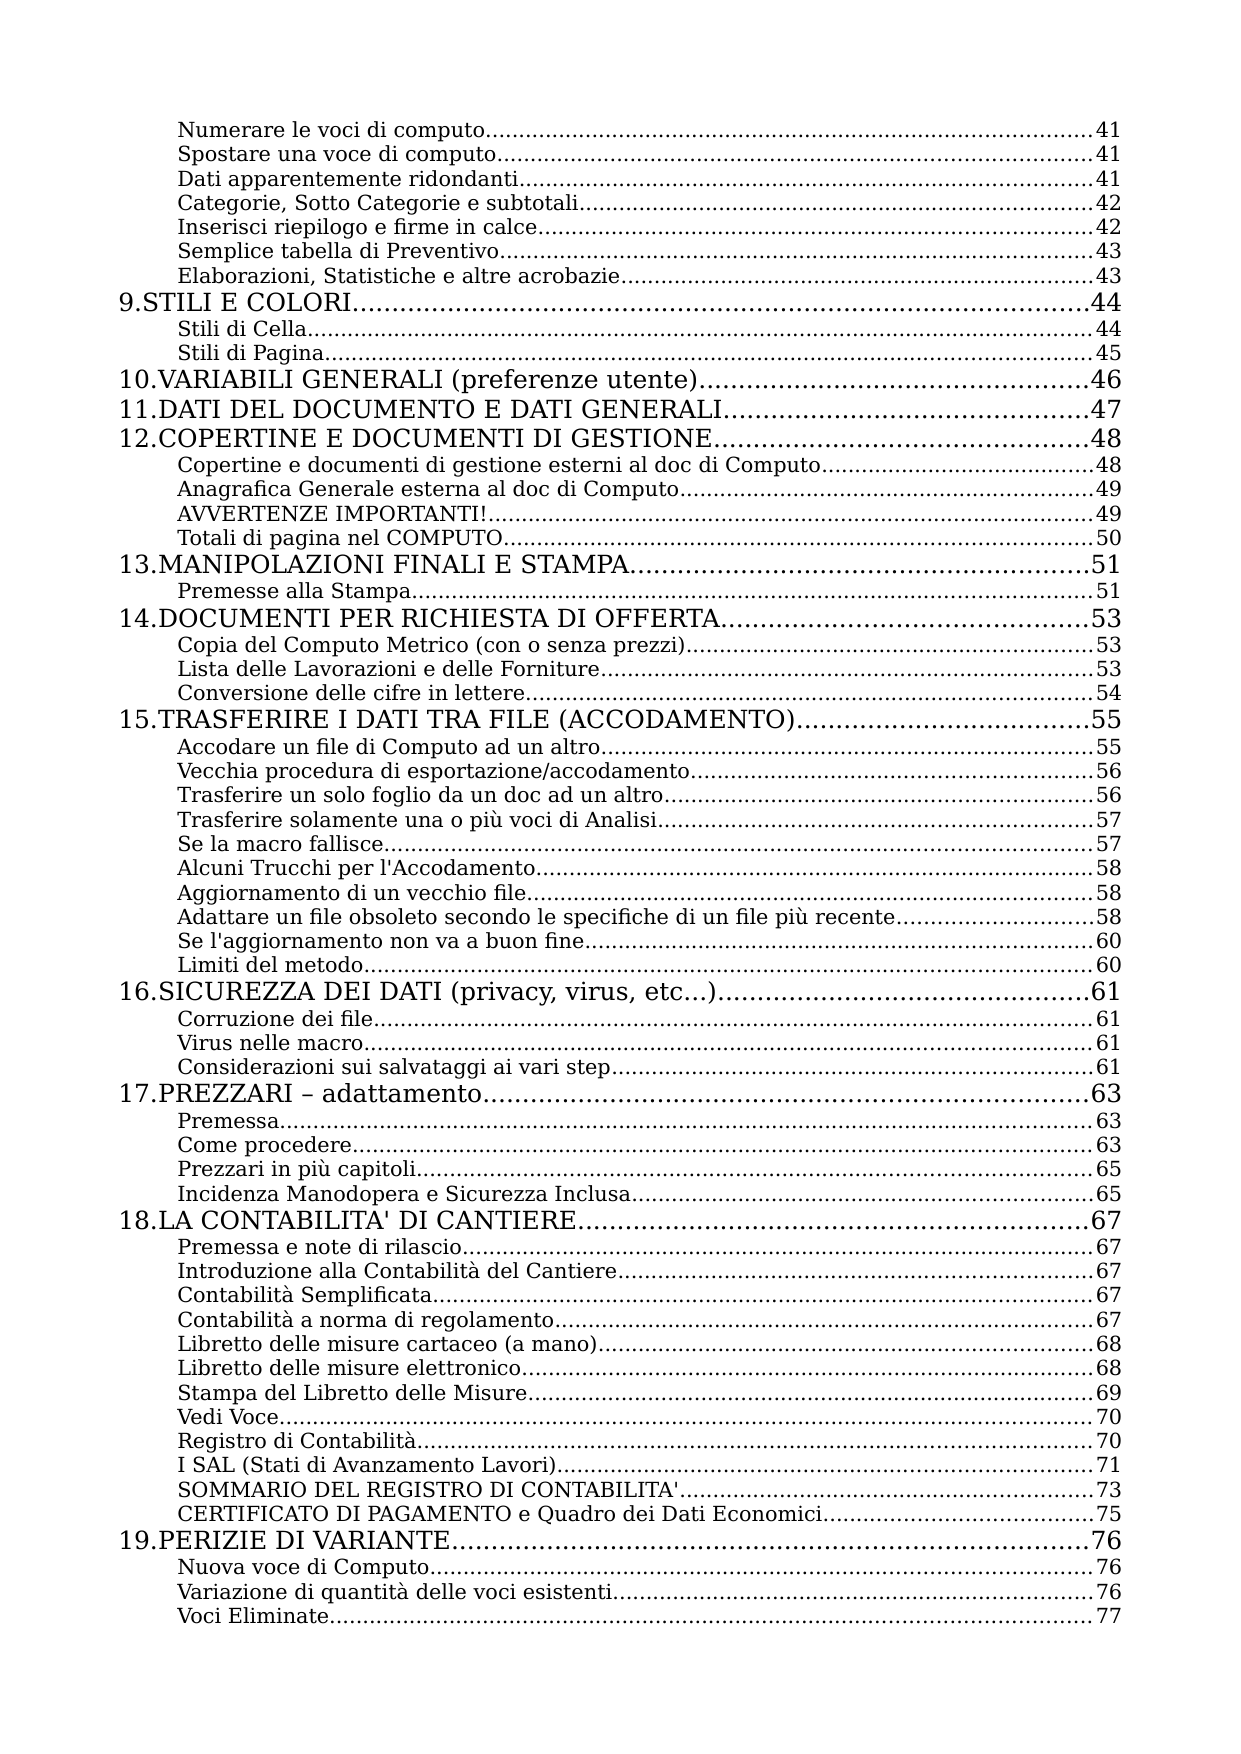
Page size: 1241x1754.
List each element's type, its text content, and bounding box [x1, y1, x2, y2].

text Vecchia procedura di esportazione/accodamento 56 [177, 759, 1122, 783]
text Lista delle Lavorazioni e delle Forniture 53 [177, 657, 1122, 681]
text 12.COPERTINE E DOCUMENTI DI GESTIONE 48 [118, 424, 1122, 453]
text Spostare una voce di computo 41 [177, 142, 1122, 167]
text AVVERTENZE IMPORTANTI! 49 [177, 502, 1122, 526]
text Aggiornamento di un vecchio file 58 [177, 881, 1122, 905]
text Vedi Voce 70 [177, 1405, 1122, 1429]
text Stili di Pagina 45 [177, 341, 1122, 366]
text Alcuni Trucchi per l'Accodamento 58 [177, 856, 1122, 881]
text I SAL (Stati di Avanzamento Lavori) 71 [177, 1453, 1122, 1478]
text Incidenza Manodopera e Sicurezza Inclusa 65 [177, 1182, 1122, 1206]
text Copia del Computo Metrico (con o senza prezzi) 53 [177, 633, 1122, 657]
text Voci Eliminate 77 [177, 1604, 1122, 1628]
text Virus nelle macro 61 [177, 1031, 1122, 1055]
text 10.VARIABILI GENERALI (preferenze utente) 46 [118, 366, 1122, 395]
text Stampa del Libretto delle Misure 69 [177, 1381, 1122, 1405]
text 18.LA CONTABILITA' DI CANTIERE 67 [118, 1206, 1122, 1235]
text 15.TRASFERIRE I DATI TRA FILE (ACCODAMENTO) 55 [118, 706, 1122, 735]
text Semplice tabella di Preventivo 43 [177, 239, 1122, 264]
text Premessa e note di rilascio 67 [177, 1235, 1122, 1259]
text Copertine e documenti di gestione esterni al doc di Computo 48 [177, 453, 1122, 477]
text Numerare le voci di computo 41 [177, 118, 1122, 142]
text Elaborazioni, Statistiche e altre acrobazie 43 [177, 264, 1122, 288]
text 19.PERIZIE DI VARIANTE 76 [118, 1526, 1122, 1555]
text Corruzione dei file 61 [177, 1007, 1122, 1031]
text 13.MANIPOLAZIONI FINALI E STAMPA 51 [118, 550, 1122, 579]
text 9.STILI E COLORI 44 [118, 288, 1122, 317]
text Adattare un file obsoleto secondo le specifiche di un file più recente 58 [177, 905, 1122, 929]
text Categorie, Sotto Categorie e subtotali 42 [177, 191, 1122, 215]
text Dati apparentemente ridondanti 41 [177, 167, 1122, 191]
text Conversione delle cifre in lettere 54 [177, 681, 1122, 706]
text Se la macro fallisce... 57 [177, 832, 1122, 856]
text 17.PREZZARI – adattamento 63 [118, 1079, 1122, 1109]
text Anagrafica Generale esterna al doc di Computo 49 [177, 477, 1122, 502]
text Contabilità a norma di regolamento 67 [177, 1308, 1122, 1332]
text Premessa 63 [177, 1109, 1122, 1133]
text Registro di Contabilità 70 [177, 1429, 1122, 1453]
text Stili di Cella 44 [177, 317, 1122, 341]
text Premesse alla Stampa 51 [177, 579, 1122, 604]
text Contabilità Semplificata 67 [177, 1283, 1122, 1308]
text CERTIFICATO DI PAGAMENTO e Quadro dei Dati Economici 75 [177, 1502, 1122, 1526]
text Inserisci riepilogo e firme in calce 42 [177, 215, 1122, 239]
text Introduzione alla Contabilità del Cantiere 67 [177, 1259, 1122, 1283]
text Trasferire solamente una o più voci di Analisi 57 [177, 808, 1122, 832]
text Se l'aggiornamento non va a buon fine 60 [177, 929, 1122, 953]
text SOMMARIO DEL REGISTRO DI CONTABILITA' 73 [177, 1478, 1122, 1502]
text Totali di pagina nel COMPUTO 50 [177, 526, 1122, 550]
text Trasferire un solo foglio da un doc ad un altro 56 [177, 783, 1122, 808]
text Variazione di quantità delle voci esistenti. 76 [177, 1580, 1122, 1604]
text Limiti del metodo 60 [177, 953, 1122, 978]
text Come procedere 63 [177, 1133, 1122, 1157]
text 14.DOCUMENTI PER RICHIESTA DI OFFERTA 53 [118, 604, 1122, 633]
text 11.DATI DEL DOCUMENTO E DATI GENERALI 47 [118, 395, 1122, 424]
text Nuova voce di Computo 76 [177, 1555, 1122, 1580]
text Accodare un file di Computo ad un altro 55 [177, 735, 1122, 759]
text 16.SICUREZZA DEI DATI (privacy, virus, etc...) 61 [118, 978, 1122, 1007]
text Libretto delle misure cartaceo (a mano) 68 [177, 1332, 1122, 1356]
text Considerazioni sui salvataggi ai vari step 61 [177, 1055, 1122, 1079]
text Libretto delle misure elettronico 68 [177, 1356, 1122, 1381]
text Prezzari in più capitoli 65 [177, 1157, 1122, 1182]
